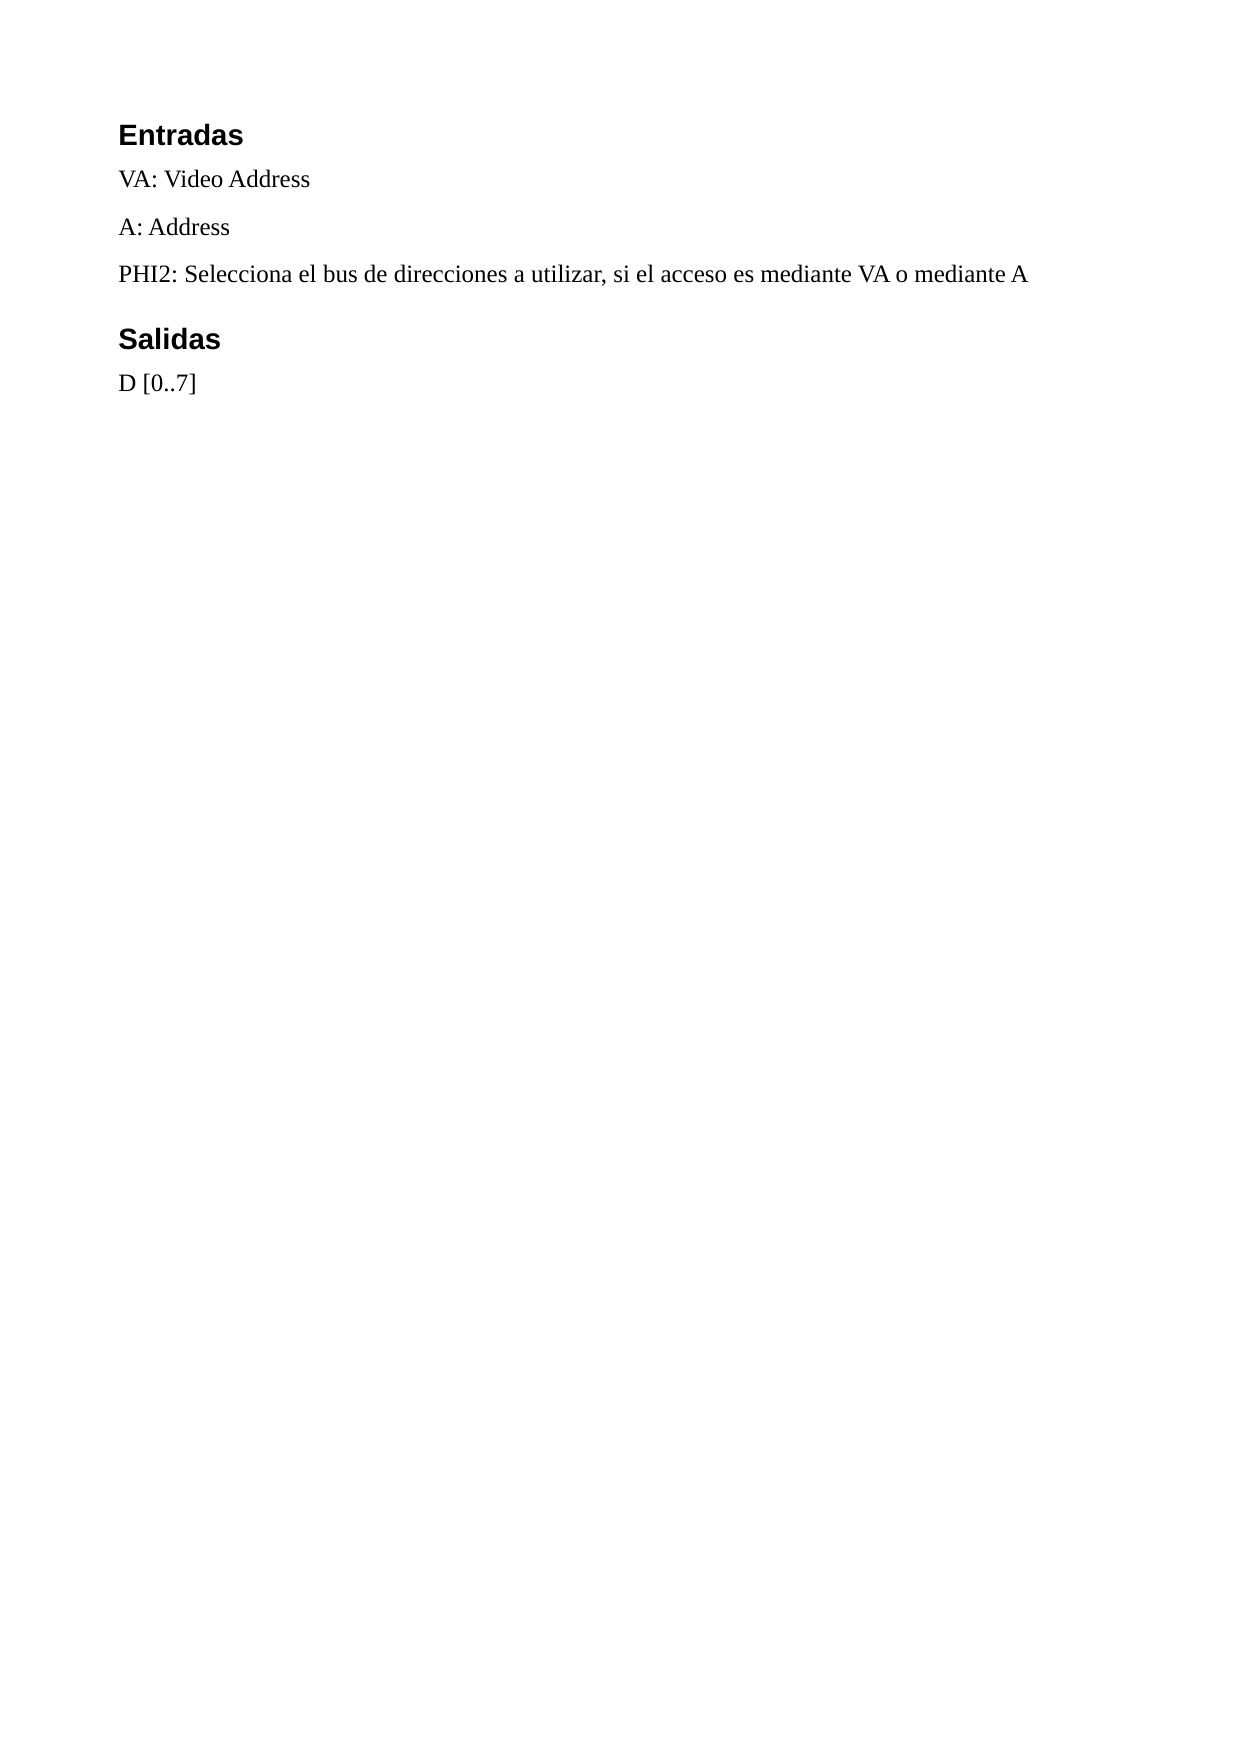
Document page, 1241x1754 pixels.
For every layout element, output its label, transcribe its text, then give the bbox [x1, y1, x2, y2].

text VA: Video Address [118, 164, 1122, 193]
subtitle Entradas [118, 118, 1122, 152]
subtitle Salidas [118, 322, 1122, 356]
text PHI2: Selecciona el bus de direcciones a utilizar, si el acceso es mediante VA o mediante A [118, 259, 1122, 288]
text D [0..7] [118, 368, 1122, 397]
text A: Address [118, 212, 1122, 241]
